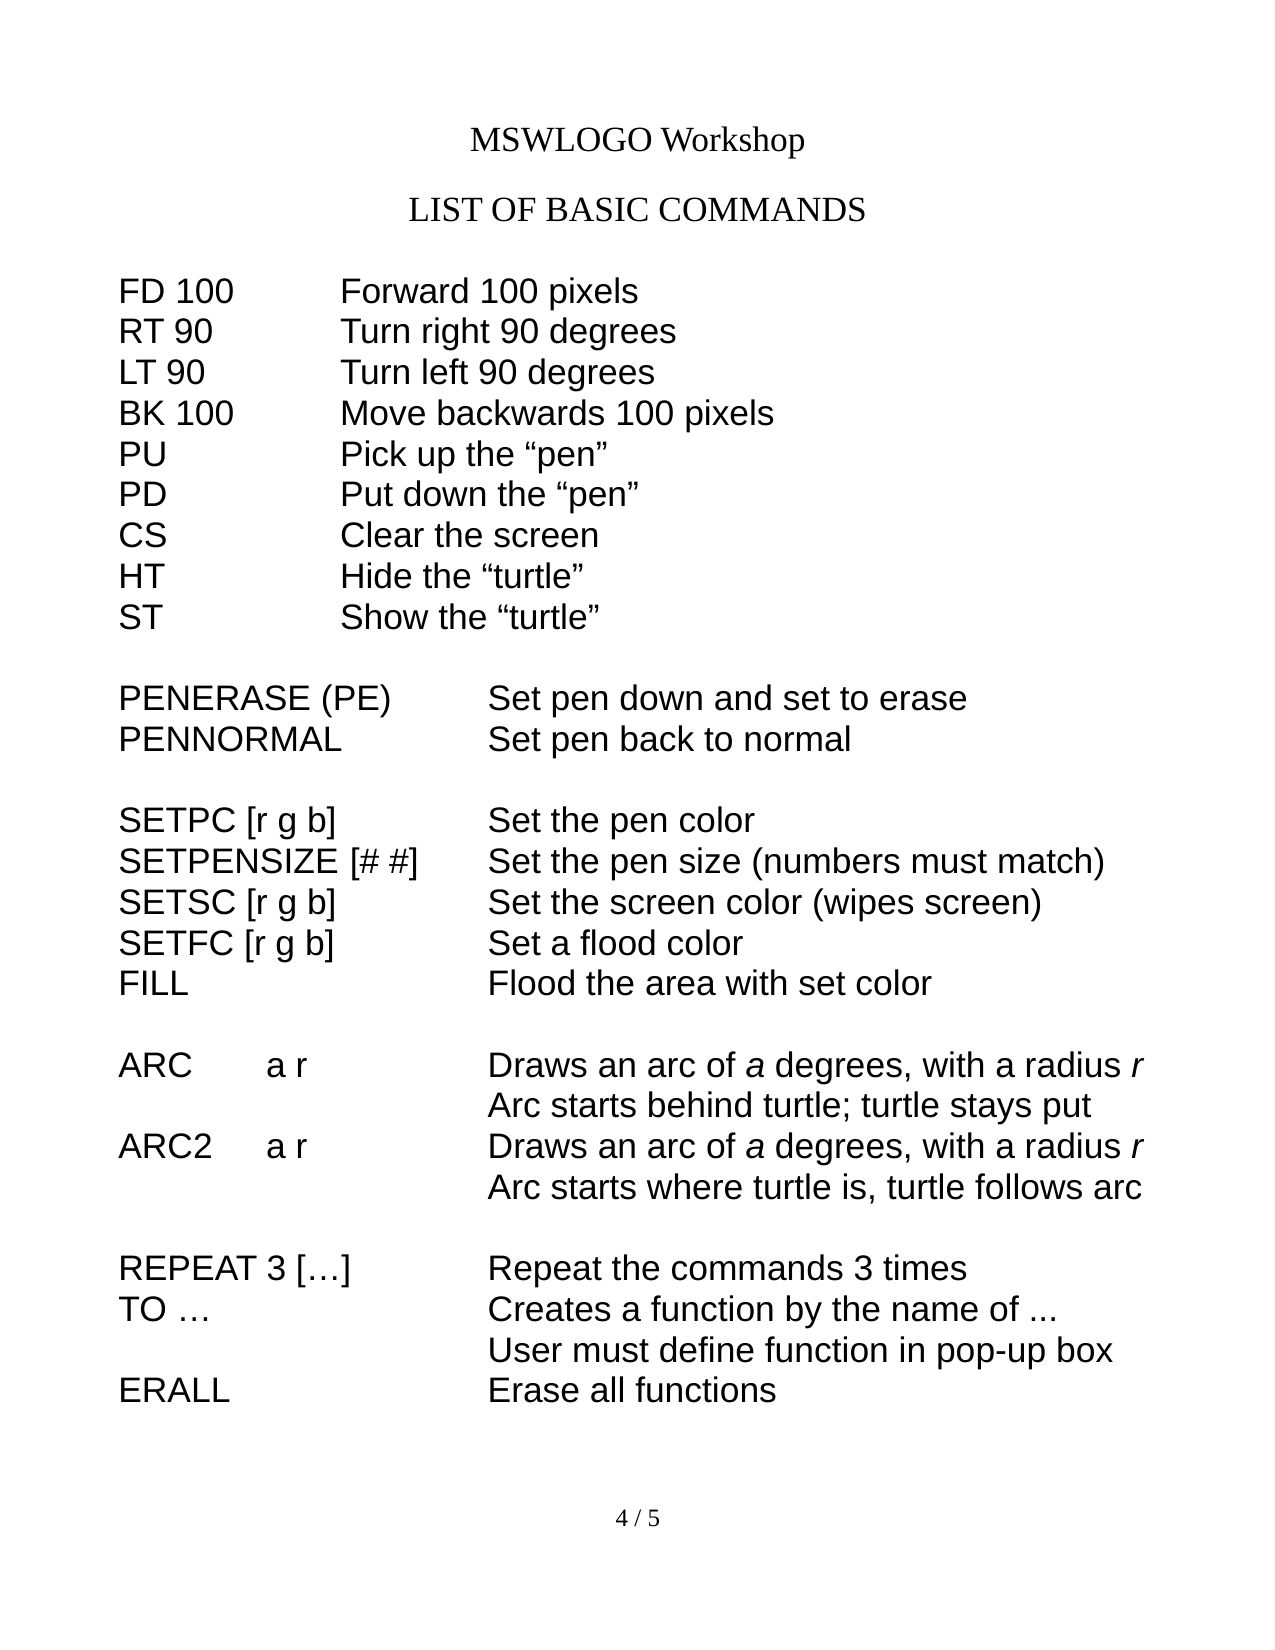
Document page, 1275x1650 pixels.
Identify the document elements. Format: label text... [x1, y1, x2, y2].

text SETSC [r g b] Set the screen color (wipes screen) [118, 881, 1157, 922]
text PU Pick up the “pen” [118, 433, 1157, 474]
text FD 100 Forward 100 pixels [118, 270, 1157, 311]
text SETPC [r g b] Set the pen color [118, 799, 1157, 840]
text SETFC [r g b] Set a flood color [118, 922, 1157, 962]
text ERALL Erase all functions [118, 1370, 1157, 1410]
text BK 100 Move backwards 100 pixels [118, 392, 1157, 433]
text RT 90 Turn right 90 degrees [118, 311, 1157, 351]
text Arc starts where turtle is, turtle follows arc [118, 1166, 1180, 1207]
text ST Show the “turtle” [118, 596, 1157, 637]
text ARC2 a r Draws an arc of a degrees, with a radius r [118, 1125, 1157, 1166]
text PENERASE (PE) Set pen down and set to erase [118, 677, 1157, 718]
text PENNORMAL Set pen back to normal [118, 718, 1157, 759]
text FILL Flood the area with set color [118, 962, 1157, 1003]
text LIST OF BASIC COMMANDS [118, 188, 1157, 229]
text HT Hide the “turtle” [118, 555, 1157, 596]
text CS Clear the screen [118, 514, 1157, 555]
text ARC a r Draws an arc of a degrees, with a radius r [118, 1044, 1157, 1084]
text Arc starts behind turtle; turtle stays put [118, 1084, 1157, 1125]
text LT 90 Turn left 90 degrees [118, 351, 1157, 392]
text TO … Creates a function by the name of ... [118, 1288, 1157, 1329]
text SETPENSIZE [# #] Set the pen size (numbers must match) [118, 840, 1157, 881]
text User must define function in pop-up box [118, 1329, 1157, 1370]
text REPEAT 3 […] Repeat the commands 3 times [118, 1247, 1157, 1288]
text PD Put down the “pen” [118, 474, 1157, 514]
